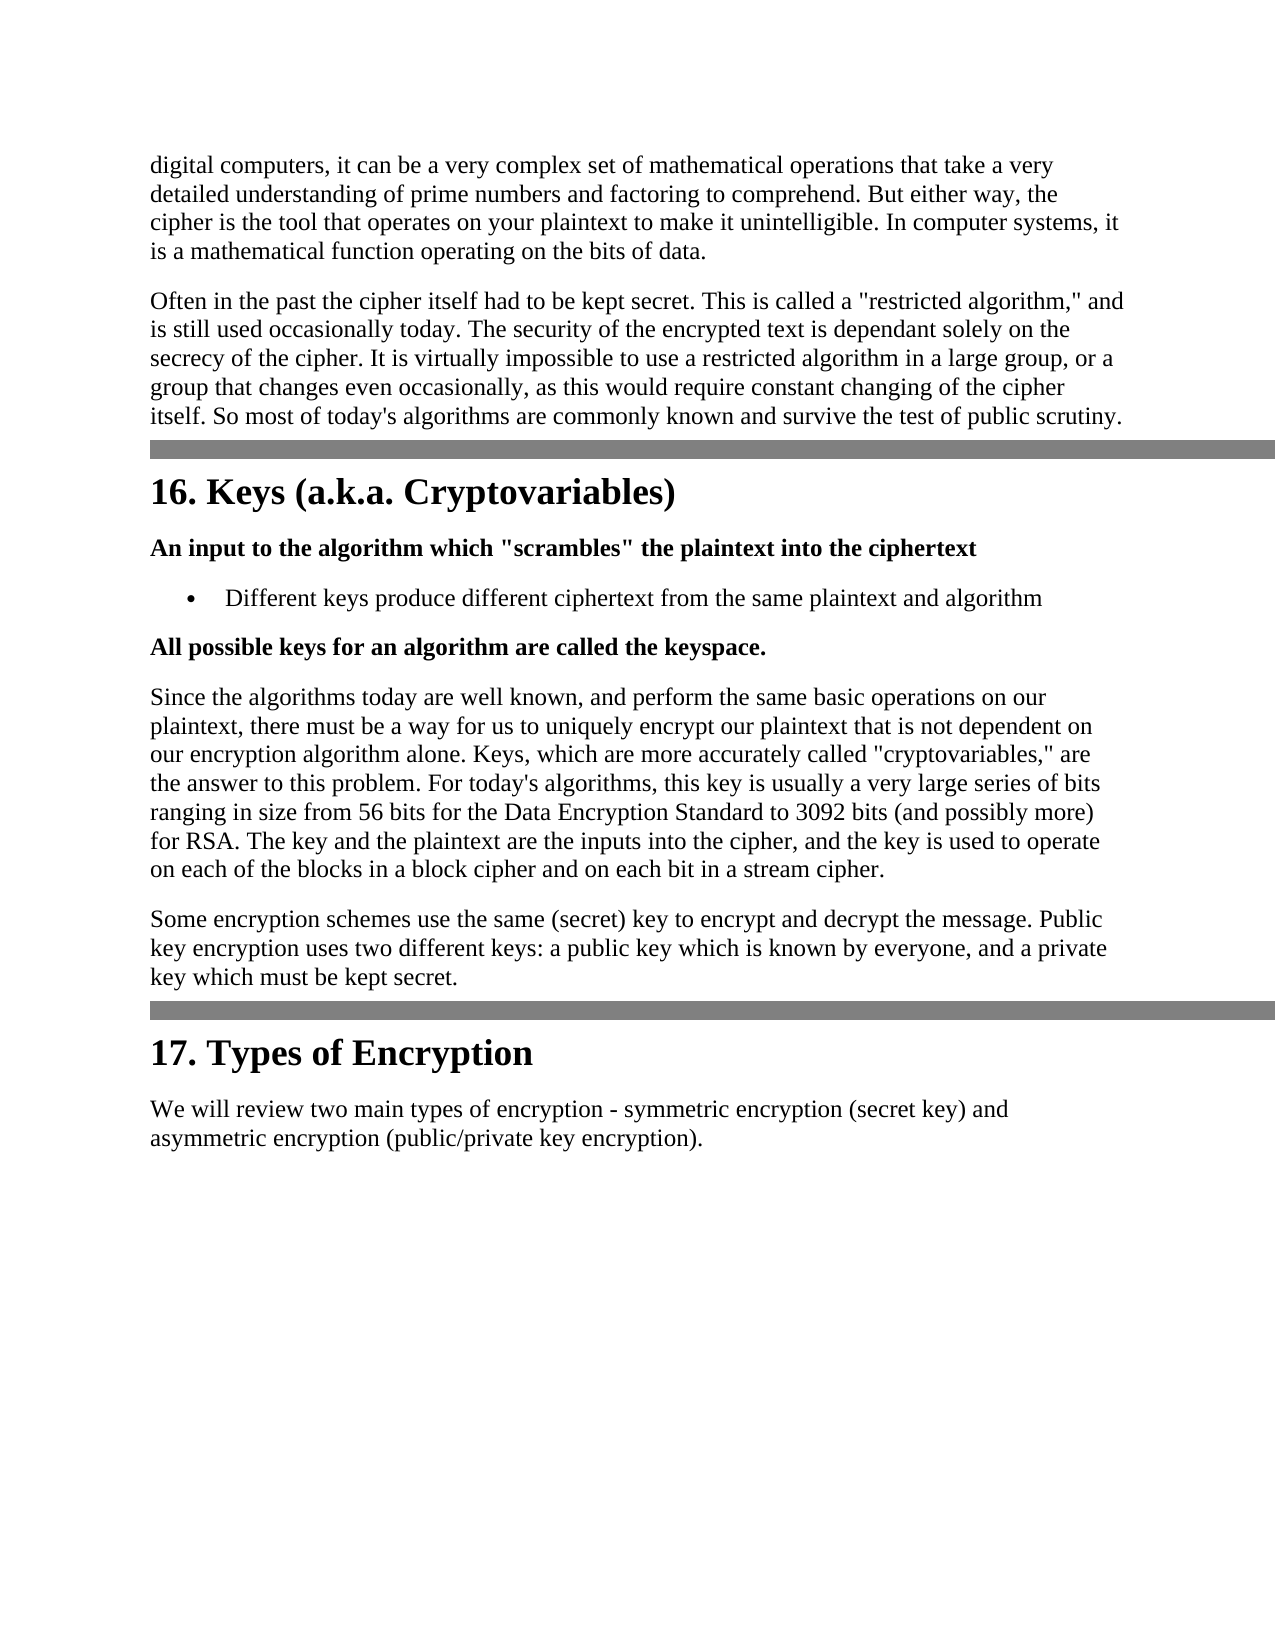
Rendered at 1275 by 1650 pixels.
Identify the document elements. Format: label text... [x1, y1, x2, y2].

subtitle 17. Types of Encryption [150, 1030, 1125, 1073]
text All possible keys for an algorithm are called the keyspace. [150, 632, 1125, 661]
text Some encryption schemes use the same (secret) key to encrypt and decrypt the message. Public key encryption uses two different keys: a public key which is known by everyone, and a private key which must be kept secret. [150, 904, 1125, 990]
text digital computers, it can be a very complex set of mathematical operations that take a very detailed understanding of prime numbers and factoring to comprehend. But either way, the cipher is the tool that operates on your plaintext to make it unintelligible. In computer systems, it is a mathematical function operating on the bits of data. [150, 150, 1125, 265]
text Often in the past the cipher itself had to be kept secret. This is called a "restricted algorithm," and is still used occasionally today. The security of the encrypted text is dependant solely on the secrecy of the cipher. It is virtually impossible to use a restricted algorithm in a large group, or a group that changes even occasionally, as this would require constant changing of the cipher itself. So most of today's algorithms are commonly known and survive the test of public scrutiny. [150, 286, 1125, 429]
text We will review two main types of encryption - symmetric encryption (secret key) and asymmetric encryption (public/private key encryption). [150, 1094, 1125, 1151]
list Different keys produce different ciphertext from the same plaintext and algorithm [187, 583, 1125, 612]
text Since the algorithms today are well known, and perform the same basic operations on our plaintext, there must be a way for us to uniquely encrypt our plaintext that is not dependent on our encryption algorithm alone. Keys, which are more accurately called "cryptovariables," are the answer to this problem. For today's algorithms, this key is usually a very large series of bits ranging in size from 56 bits for the Data Encryption Standard to 3092 bits (and possibly more) for RSA. The key and the plaintext are the inputs into the cipher, and the key is used to operate on each of the blocks in a block cipher and on each bit in a stream cipher. [150, 682, 1125, 883]
text An input to the algorithm which "scrambles" the plaintext into the ciphertext [150, 533, 1125, 562]
subtitle 16. Keys (a.k.a. Cryptovariables) [150, 469, 1125, 512]
